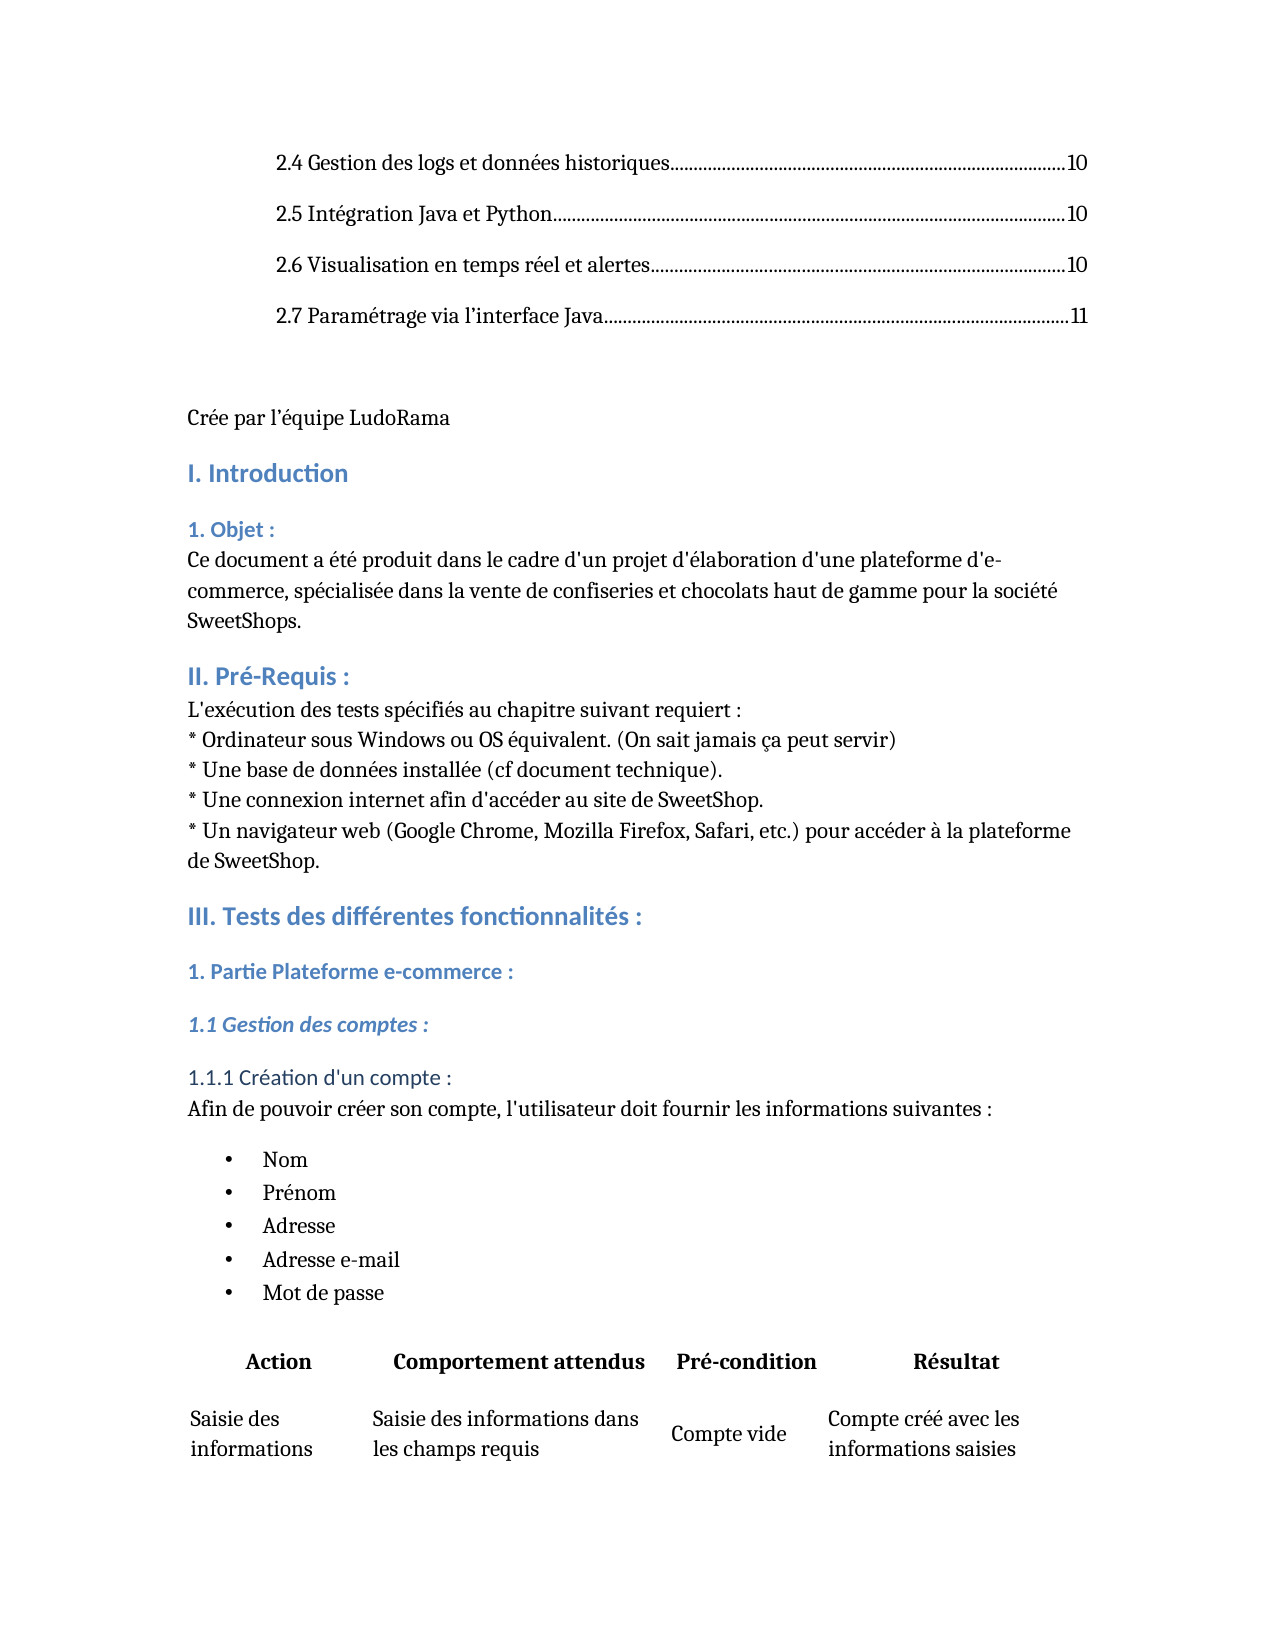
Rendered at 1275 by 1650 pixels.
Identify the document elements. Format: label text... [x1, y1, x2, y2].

subtitle I. Introduction [187, 456, 1087, 489]
text Afin de pouvoir créer son compte, l'utilisateur doit fournir les informations suivantes : [187, 1096, 1087, 1122]
text 2.6 Visualisation en temps réel et alertes 10 [276, 252, 1087, 278]
text 2.7 Paramétrage via l’interface Java 11 [276, 303, 1087, 329]
subtitle 1.1.1 Création d'un compte : [187, 1063, 1087, 1091]
subtitle 1. Partie Plateforme e-commerce : [187, 957, 1087, 985]
subtitle II. Pré-Requis : [187, 659, 1087, 692]
table_cell Compte créé avec les informations saisies [825, 1403, 1087, 1490]
text 2.4 Gestion des logs et données historiques 10 [276, 150, 1087, 176]
table_header Comportement attendus [370, 1346, 668, 1403]
subtitle 1.1 Gestion des comptes : [187, 1010, 1087, 1038]
table_header Résultat [825, 1346, 1087, 1403]
list Mot de passe [225, 1279, 1087, 1306]
subtitle 1. Objet : [187, 515, 1087, 543]
list Prénom [225, 1180, 1087, 1206]
list Nom [225, 1147, 1087, 1173]
table_cell Saisie des informations dans les champs requis [370, 1403, 668, 1490]
table_header Pré-condition [669, 1346, 825, 1403]
list Adresse [225, 1213, 1087, 1239]
text 2.5 Intégration Java et Python 10 [276, 201, 1087, 227]
text L'exécution des tests spécifiés au chapitre suivant requiert : * Ordinateur sous Windows ou OS équivalent. (On sait jamais ça peut servir) * Une base de données installée (cf document technique). * Une connexion internet afin d'accéder au site de SweetShop. * Un navigateur web (Google Chrome, Mozilla Firefox, Safari, etc.) pour accéder à la plateforme de SweetShop. [187, 697, 1087, 874]
table_header Action [188, 1346, 370, 1403]
text Ce document a été produit dans le cadre d'un projet d'élaboration d'une plateforme d'e-commerce, spécialisée dans la vente de confiseries et chocolats haut de gamme pour la société SweetShops. [187, 547, 1087, 634]
text Crée par l’équipe LudoRama [187, 405, 1087, 432]
table_cell Saisie des informations [188, 1403, 370, 1490]
table_cell Compte vide [669, 1403, 825, 1490]
list Adresse e-mail [225, 1246, 1087, 1273]
subtitle III. Tests des différentes fonctionnalités : [187, 899, 1087, 932]
